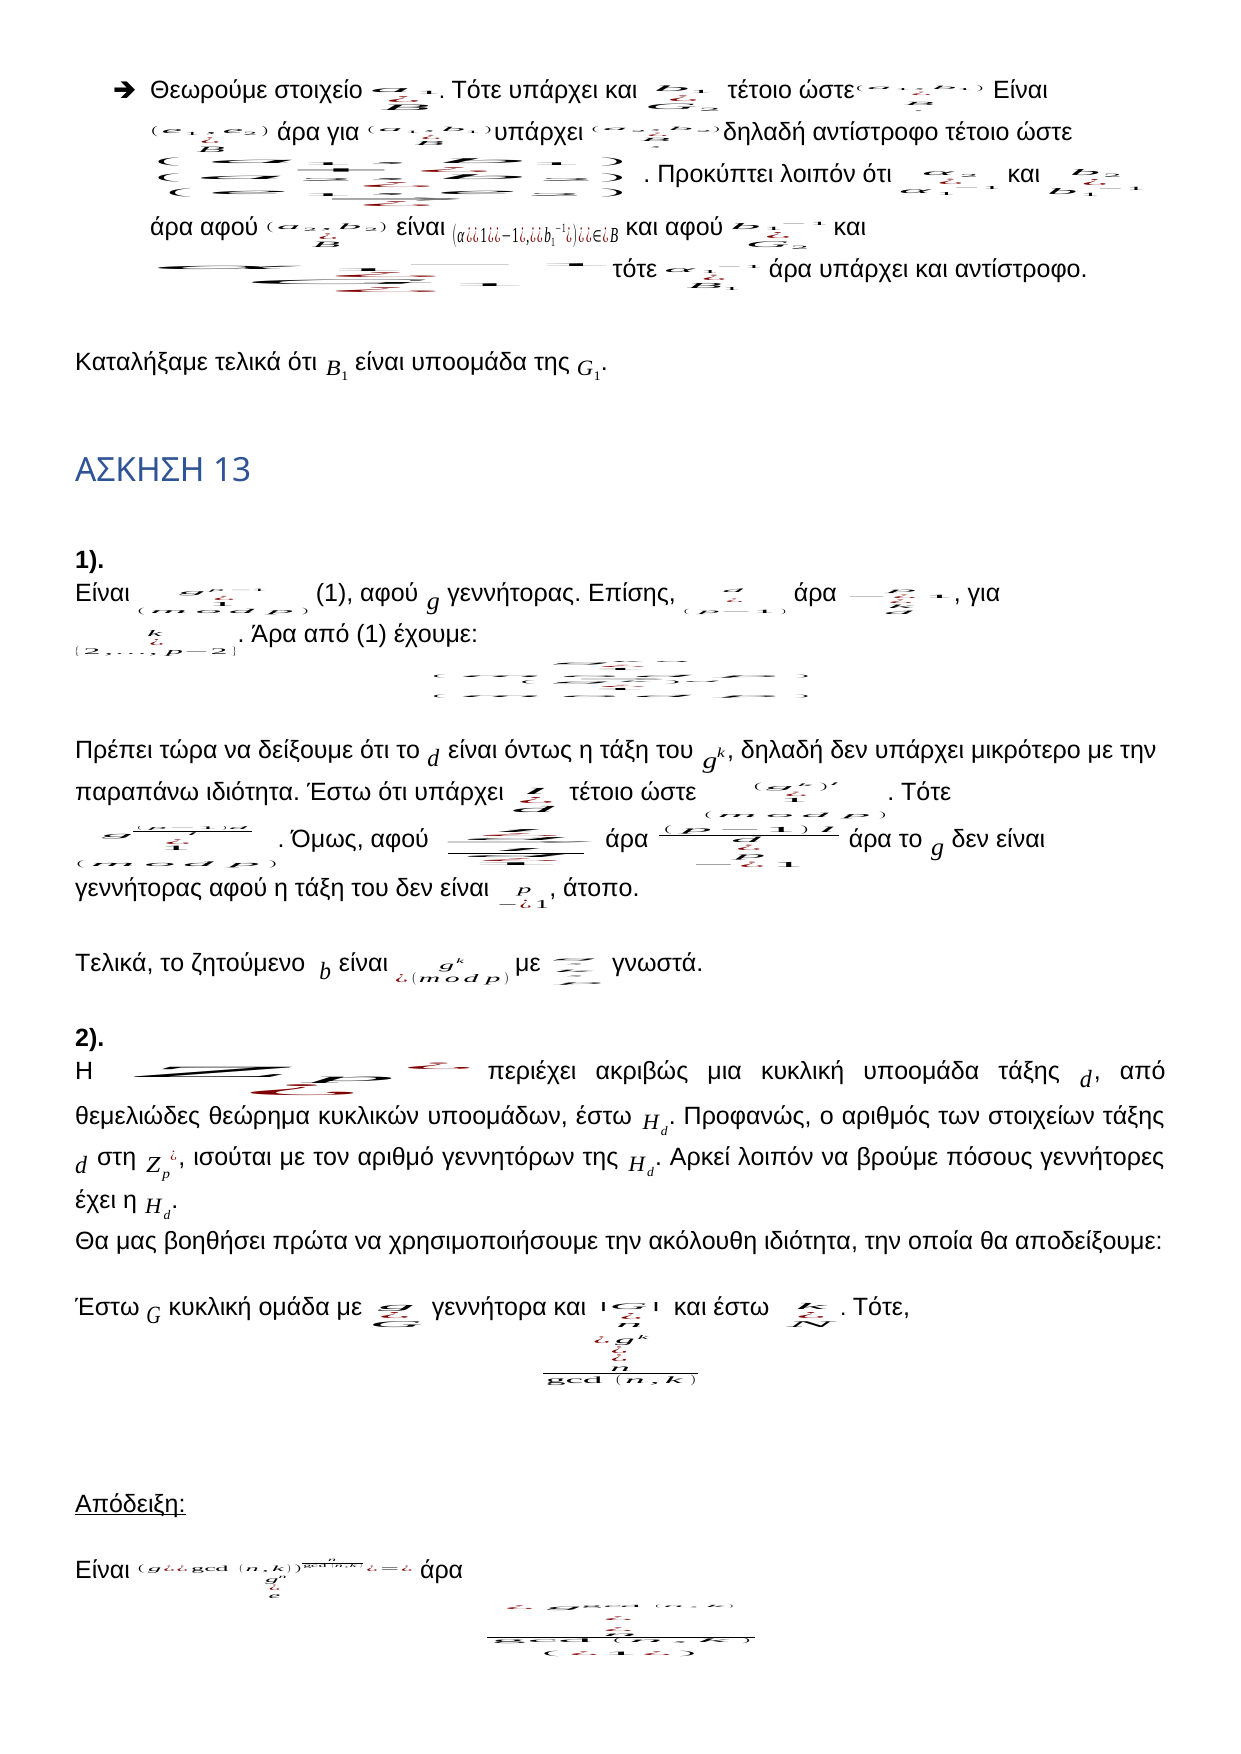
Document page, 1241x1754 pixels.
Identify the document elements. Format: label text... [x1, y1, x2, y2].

text Είναι άρα [75, 1555, 1165, 1600]
text Τελικά, το ζητούμενο είναι με γνωστά. [75, 948, 1165, 986]
text Είναι (1), αφού γεννήτορας. Επίσης, άρα , για . Άρα από (1) έχουμε: [75, 578, 1165, 657]
text Έστω κυκλική ομάδα με γεννήτορα και και έστω . Τότε, [75, 1292, 1165, 1329]
text Η περιέχει ακριβώς μια κυκλική υποομάδα τάξης , από θεμελιώδες θεώρημα κυκλικών υποομάδων, έστω . Προφανώς, ο αριθμός των στοιχείων τάξης στη , ισούται με τον αριθμό γεννητόρων της . Αρκεί λοιπόν να βρούμε πόσους γεννήτορες έχει η . [75, 1056, 1165, 1222]
text Θα μας βοηθήσει πρώτα να χρησιμοποιήσουμε την ακόλουθη ιδιότητα, την οποία θα αποδείξουμε: [75, 1226, 1165, 1255]
text Πρέπει τώρα να δείξουμε ότι το είναι όντως η τάξη του , δηλαδή δεν υπάρχει μικρότερο με την παραπάνω ιδιότητα. Έστω ότι υπάρχει τέτοιο ώστε . Τότε [75, 735, 1165, 819]
text 1). [75, 545, 1165, 574]
text 2). [75, 1023, 1165, 1052]
text . Όμως, αφού άρα άρα το δεν είναι γεννήτορας αφού η τάξη του δεν είναι , άτοπο. [75, 824, 1165, 911]
text Aπόδειξη: [75, 1489, 1165, 1518]
text Καταλήξαμε τελικά ότι είναι υποομάδα της . [75, 346, 1165, 384]
list Θεωρούμε στοιχείο . Τότε υπάρχει και τέτοιο ώστε Είναι άρα για υπάρχει δηλαδή αντίστροφο τέτοιο ώστε . Προκύπτει λοιπόν ότι και άρα αφού είναι και αφού και τότε άρα υπάρχει και αντίστροφο. [112, 75, 1165, 292]
subtitle ΑΣΚΗΣΗ 13 [75, 446, 1165, 491]
